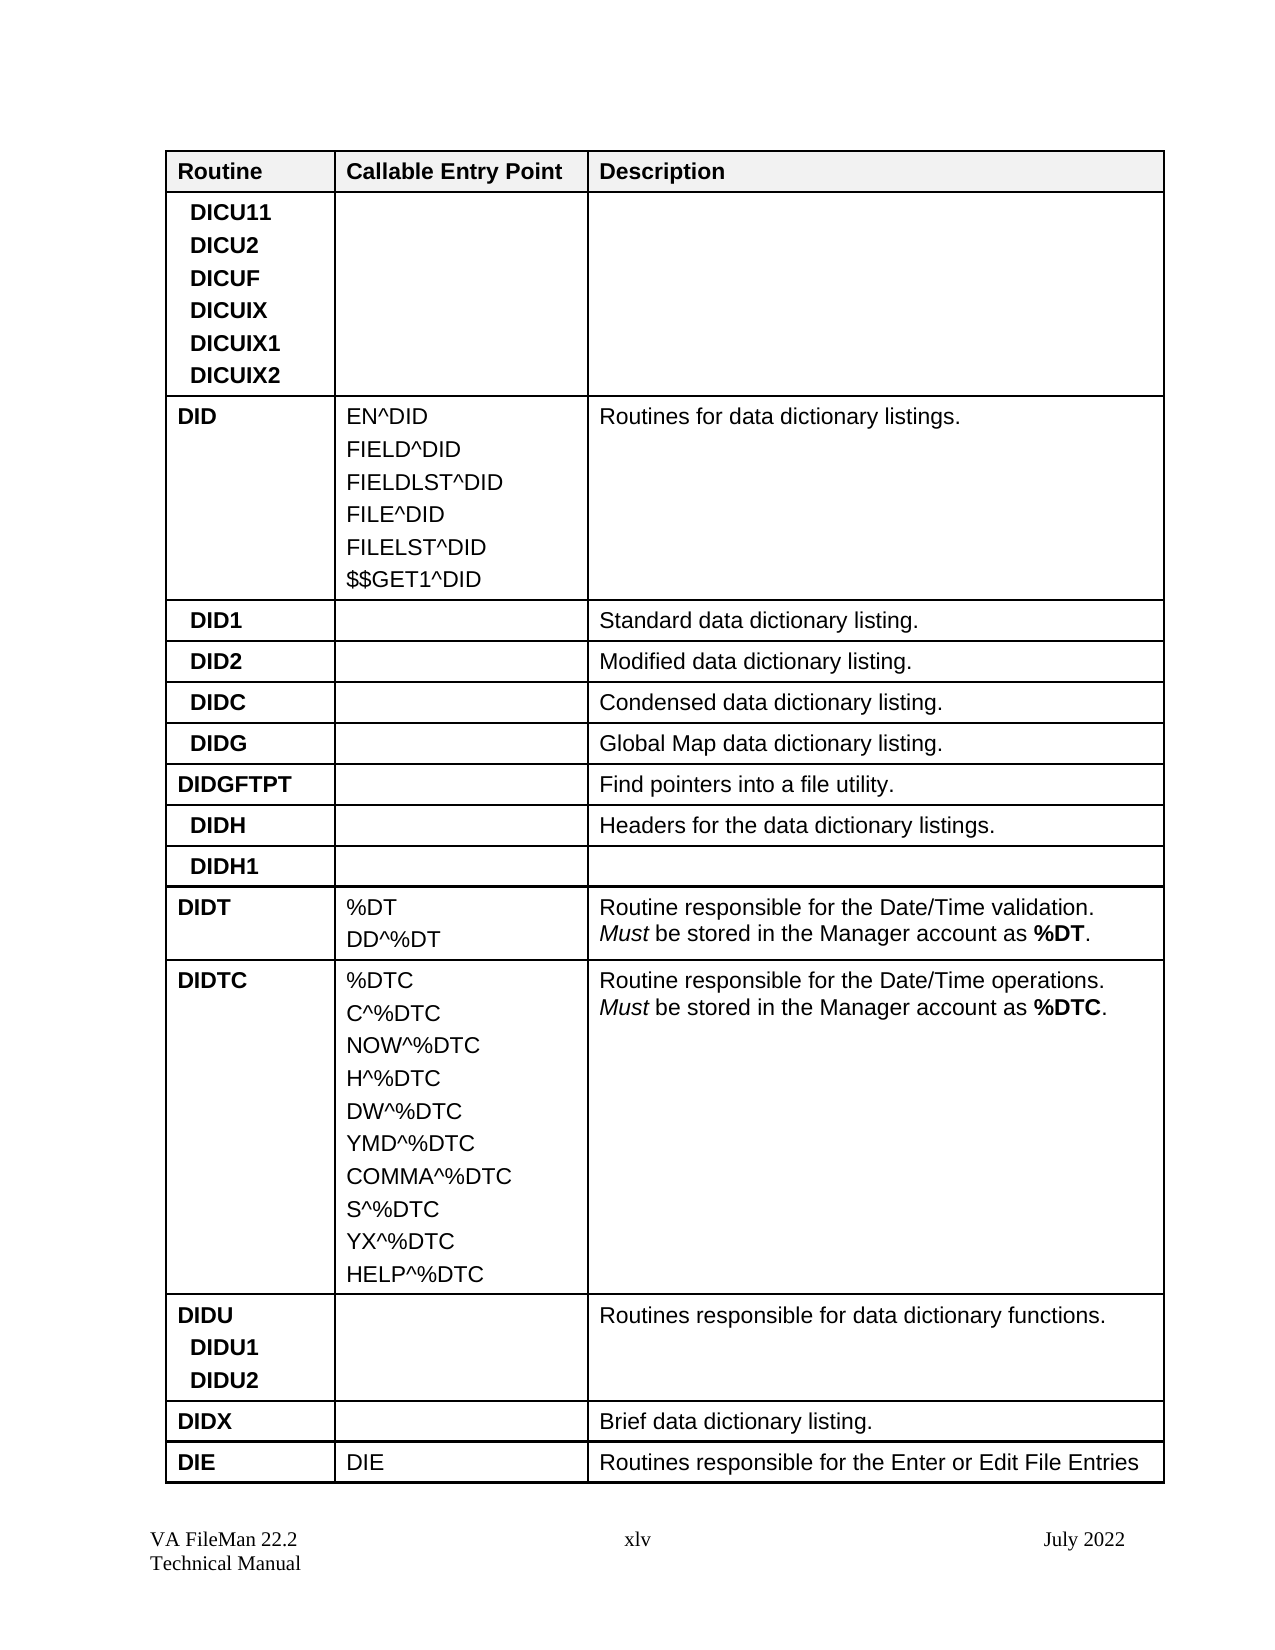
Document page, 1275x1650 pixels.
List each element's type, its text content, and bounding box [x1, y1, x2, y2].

table_cell DIDC [167, 683, 334, 722]
table_cell DIDT [167, 888, 334, 959]
table_cell Modified data dictionary listing. [589, 642, 1163, 681]
table_header Description [589, 152, 1163, 191]
table_cell DID1 [167, 601, 334, 640]
table_cell DIDH [167, 806, 334, 844]
table_cell [336, 193, 587, 395]
table_cell DID2 [167, 642, 334, 681]
table_cell Brief data dictionary listing. [589, 1402, 1163, 1440]
table_cell Routines for data dictionary listings. [589, 397, 1163, 599]
table_cell [589, 847, 1163, 885]
table_cell Standard data dictionary listing. [589, 601, 1163, 640]
table_cell DICU11 DICU2 DICUF DICUIX DICUIX1 DICUIX2 [167, 193, 334, 395]
table_cell DIDTC [167, 961, 334, 1293]
table_cell Routine responsible for the Date/Time operations. Must be stored in the Manager account as %DTC. [589, 961, 1163, 1293]
table_cell Global Map data dictionary listing. [589, 724, 1163, 763]
table_cell DIE [336, 1443, 587, 1481]
table_cell DIDU DIDU1 DIDU2 [167, 1295, 334, 1399]
table_cell DIE [167, 1443, 334, 1481]
table_cell %DTC C^%DTC NOW^%DTC H^%DTC DW^%DTC YMD^%DTC COMMA^%DTC S^%DTC YX^%DTC HELP^%DTC [336, 961, 587, 1293]
table_cell [336, 806, 587, 844]
table_cell [336, 1402, 587, 1440]
table_header Callable Entry Point [336, 152, 587, 191]
table_cell [336, 724, 587, 763]
table_cell DIDG [167, 724, 334, 763]
table_cell [336, 847, 587, 885]
table_header Routine [167, 152, 334, 191]
table_cell DIDX [167, 1402, 334, 1440]
table_cell Condensed data dictionary listing. [589, 683, 1163, 722]
table_cell [336, 601, 587, 640]
table_cell Routine responsible for the Date/Time validation. Must be stored in the Manager account as %DT. [589, 888, 1163, 959]
table_cell Routines responsible for data dictionary functions. [589, 1295, 1163, 1399]
table_cell %DT DD^%DT [336, 888, 587, 959]
table_cell [336, 1295, 587, 1399]
table_cell DIDGFTPT [167, 765, 334, 803]
table_cell Find pointers into a file utility. [589, 765, 1163, 803]
table_cell Routines responsible for the Enter or Edit File Entries [589, 1443, 1163, 1481]
table_cell EN^DID FIELD^DID FIELDLST^DID FILE^DID FILELST^DID $$GET1^DID [336, 397, 587, 599]
table_cell Headers for the data dictionary listings. [589, 806, 1163, 844]
table_cell [589, 193, 1163, 395]
table_cell [336, 683, 587, 722]
table_cell DIDH1 [167, 847, 334, 885]
table_cell DID [167, 397, 334, 599]
table_cell [336, 642, 587, 681]
table_cell [336, 765, 587, 803]
